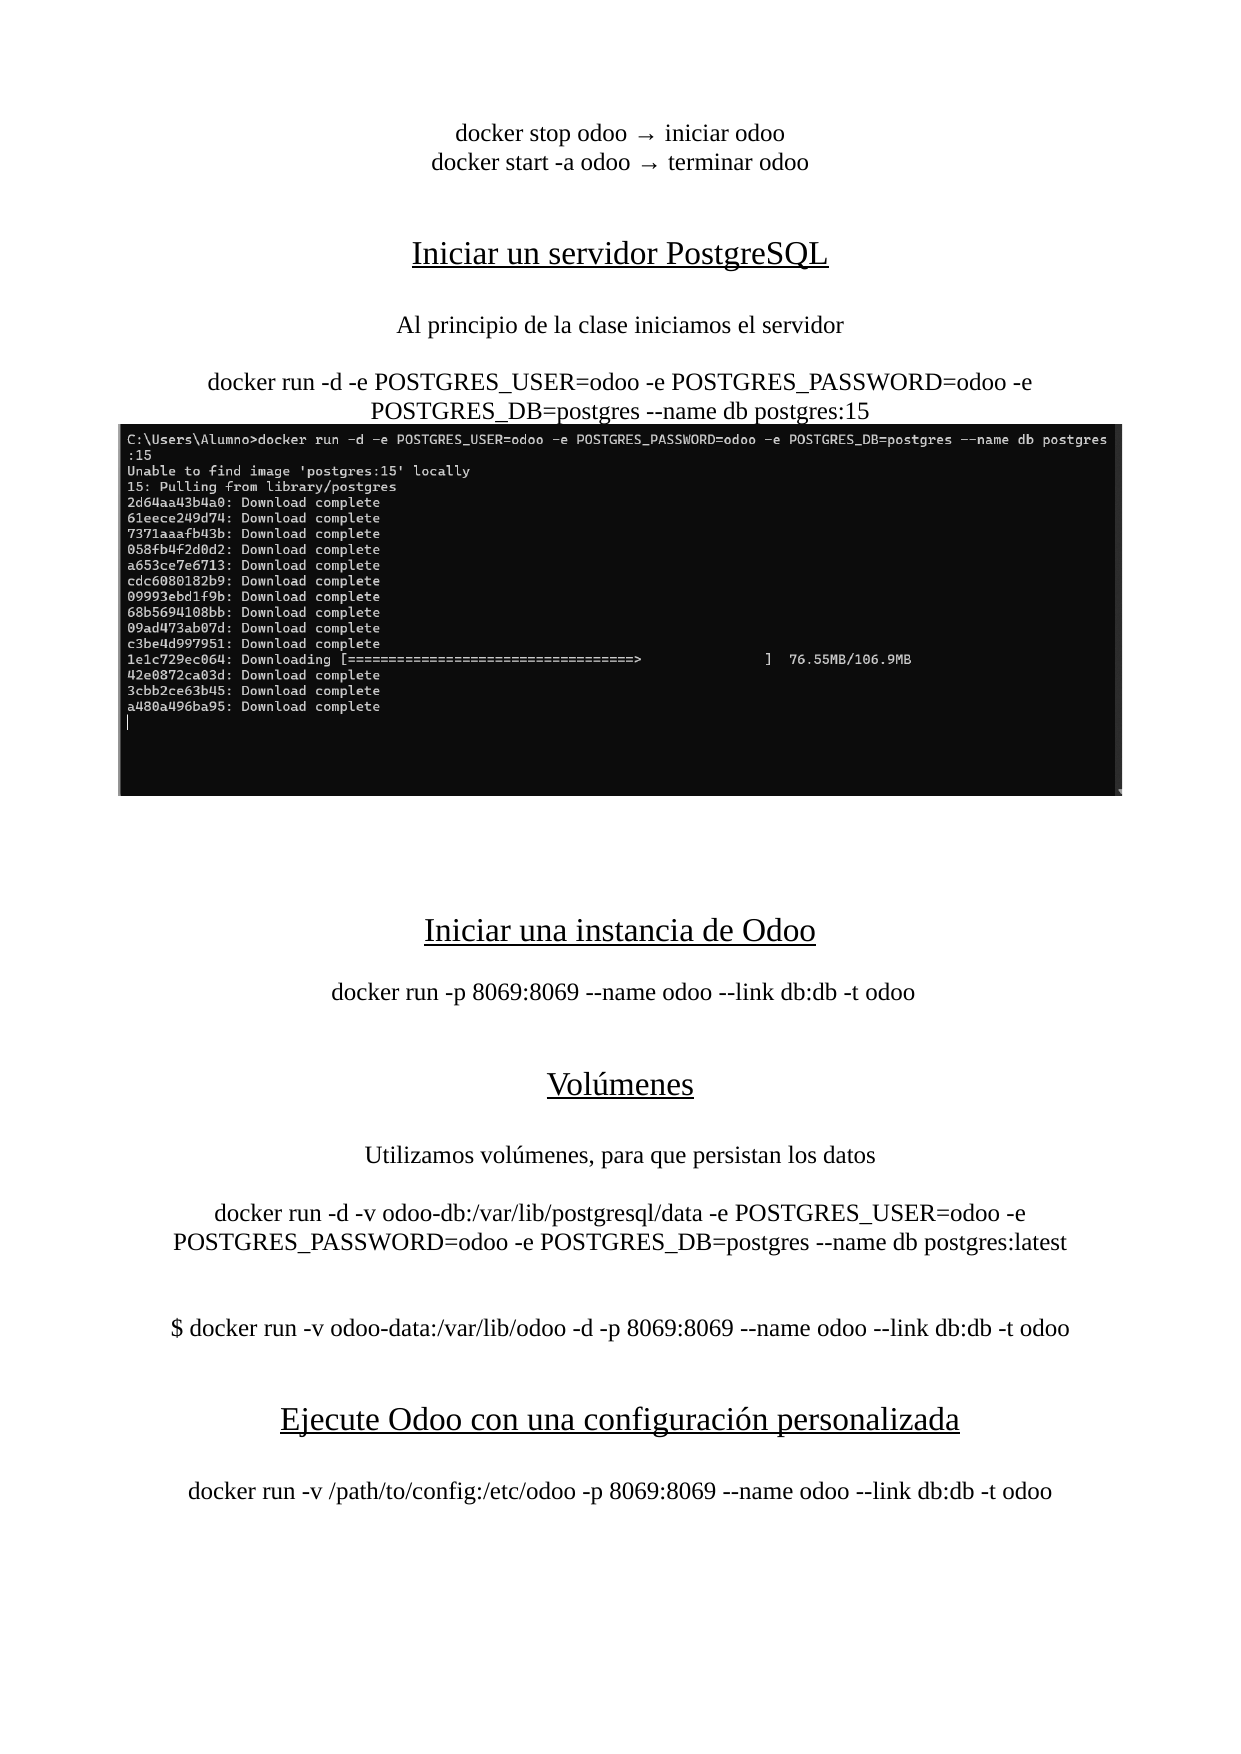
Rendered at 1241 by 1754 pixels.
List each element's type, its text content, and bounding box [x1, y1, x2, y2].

text Iniciar un servidor PostgreSQL [118, 233, 1122, 271]
text docker start -a odoo → terminar odoo [118, 147, 1122, 176]
text Volúmenes [118, 1064, 1122, 1102]
text docker run -d -e POSTGRES_USER=odoo -e POSTGRES_PASSWORD=odoo -e POSTGRES_DB=postgres --name db postgres:15 [118, 367, 1122, 424]
picture [118, 424, 1123, 796]
text docker stop odoo → iniciar odoo [118, 118, 1122, 147]
text docker run -d -v odoo-db:/var/lib/postgresql/data -e POSTGRES_USER=odoo -e POSTGRES_PASSWORD=odoo -e POSTGRES_DB=postgres --name db postgres:latest [118, 1198, 1122, 1255]
text Iniciar una instancia de Odoo [118, 910, 1122, 949]
text Ejecute Odoo con una configuración personalizada [118, 1399, 1122, 1437]
text $ docker run -v odoo-data:/var/lib/odoo -d -p 8069:8069 --name odoo --link db:db -t odoo [118, 1313, 1122, 1342]
text Utilizamos volúmenes, para que persistan los datos [118, 1140, 1122, 1169]
text docker run -v /path/to/config:/etc/odoo -p 8069:8069 --name odoo --link db:db -t odoo [118, 1476, 1122, 1504]
text docker run -p 8069:8069 --name odoo --link db:db -t odoo [118, 977, 1122, 1006]
text Al principio de la clase iniciamos el servidor [118, 310, 1122, 338]
